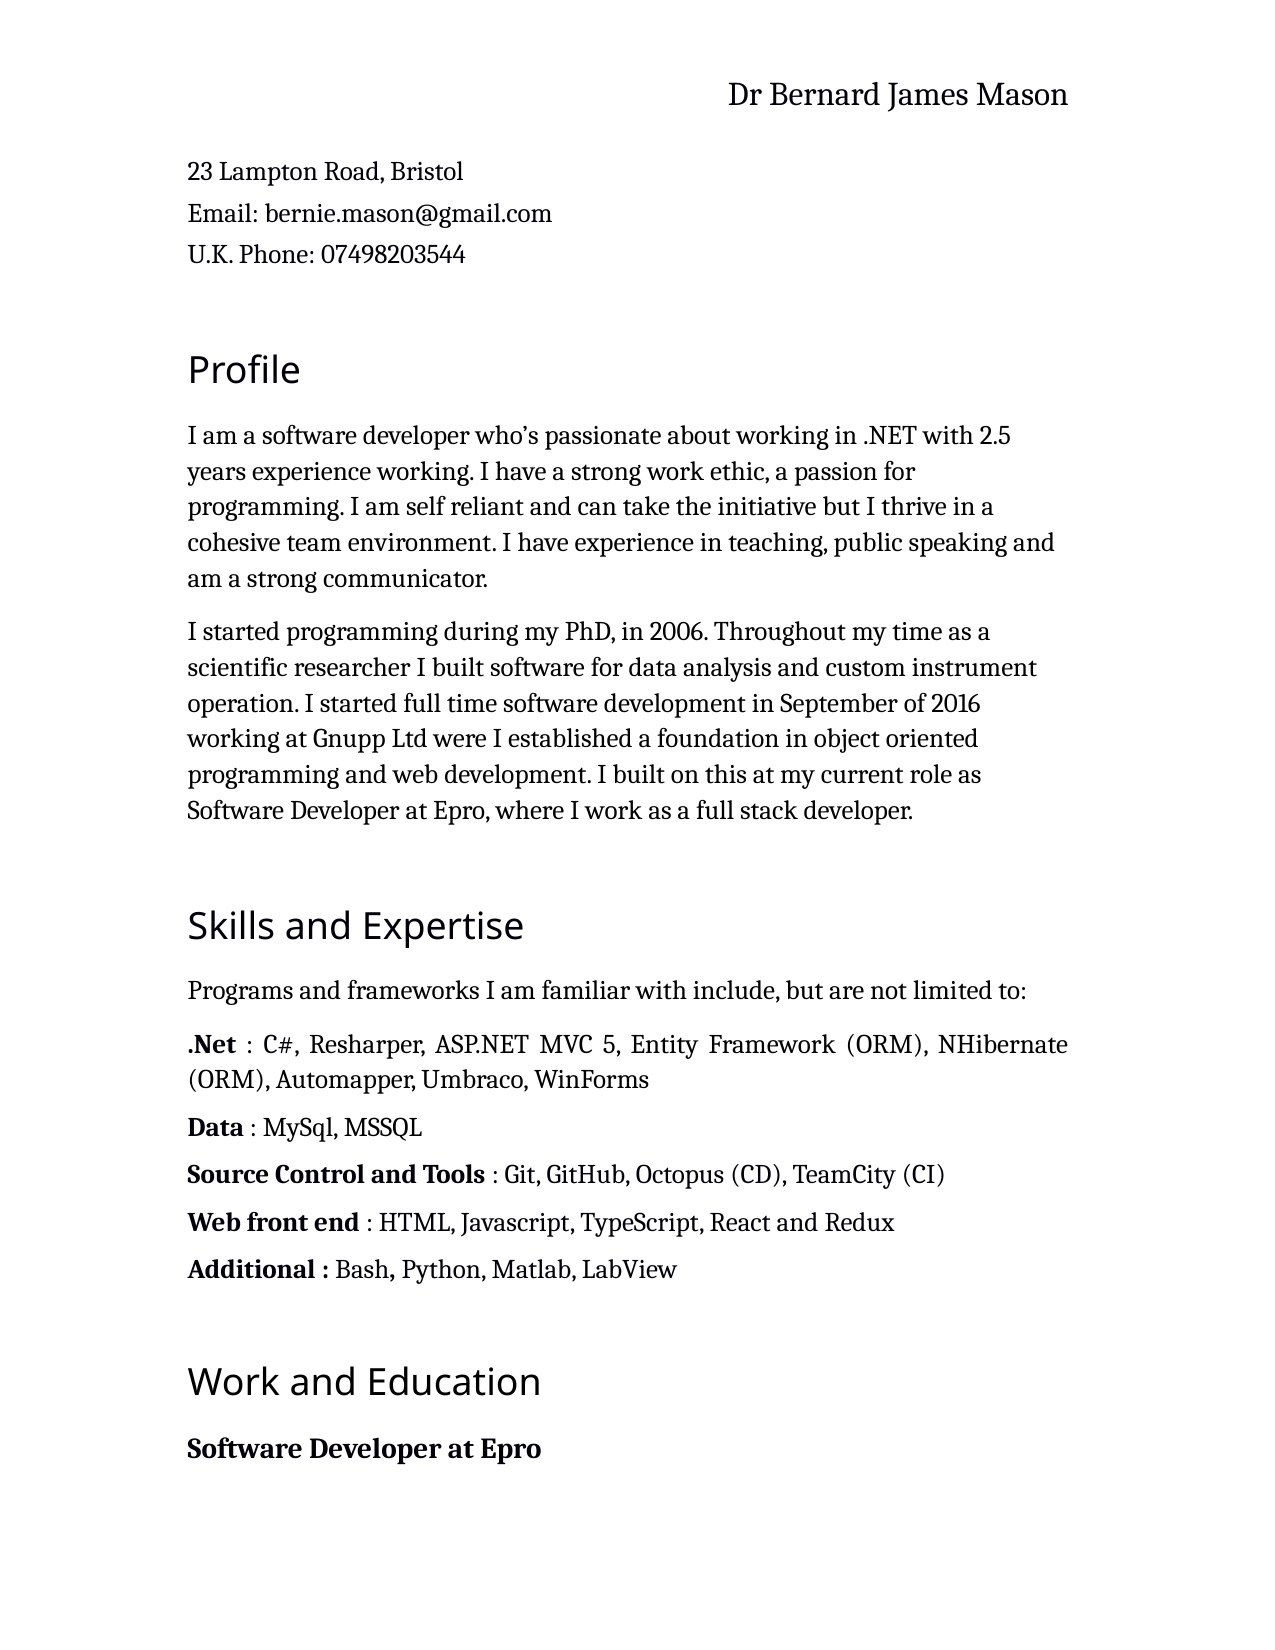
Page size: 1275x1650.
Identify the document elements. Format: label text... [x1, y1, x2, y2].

text Email: bernie.mason@gmail.com [187, 198, 1069, 229]
text Work and Education [187, 1355, 1069, 1406]
text U.K. Phone: 07498203544 [187, 239, 1069, 270]
list .Net : C#, Resharper, ASP.NET MVC 5, Entity Framework (ORM), NHibernate (ORM), Automapper, Umbraco, WinForms [187, 1029, 1069, 1096]
list Additional : Bash, Python, Matlab, LabView [187, 1254, 1069, 1286]
list Web front end : HTML, Javascript, TypeScript, React and Redux [187, 1207, 1069, 1238]
list Source Control and Tools : Git, GitHub, Octopus (CD), TeamCity (CI) [187, 1159, 1069, 1191]
list Data : MySql, MSSQL [187, 1112, 1069, 1143]
text 23 Lampton Road, Bristol [187, 156, 1069, 187]
text I started programming during my PhD, in 2006. Throughout my time as a scientific researcher I built software for data analysis and custom instrument operation. I started full time software development in September of 2016 working at Gnupp Ltd were I established a foundation in object oriented programming and web development. I built on this at my current role as Software Developer at Epro, where I work as a full stack developer. [187, 616, 1069, 826]
text I am a software developer who’s passionate about working in .NET with 2.5 years experience working. I have a strong work ethic, a passion for programming. I am self reliant and can take the initiative but I thrive in a cohesive team environment. I have experience in teaching, public speaking and am a strong communicator. [187, 420, 1069, 594]
subtitle Profile [187, 343, 1069, 394]
text Software Developer at Epro [187, 1432, 1069, 1465]
text Programs and frameworks I am familiar with include, but are not limi­ted to: [187, 975, 1069, 1006]
subtitle Skills and Expertise [187, 899, 1069, 950]
